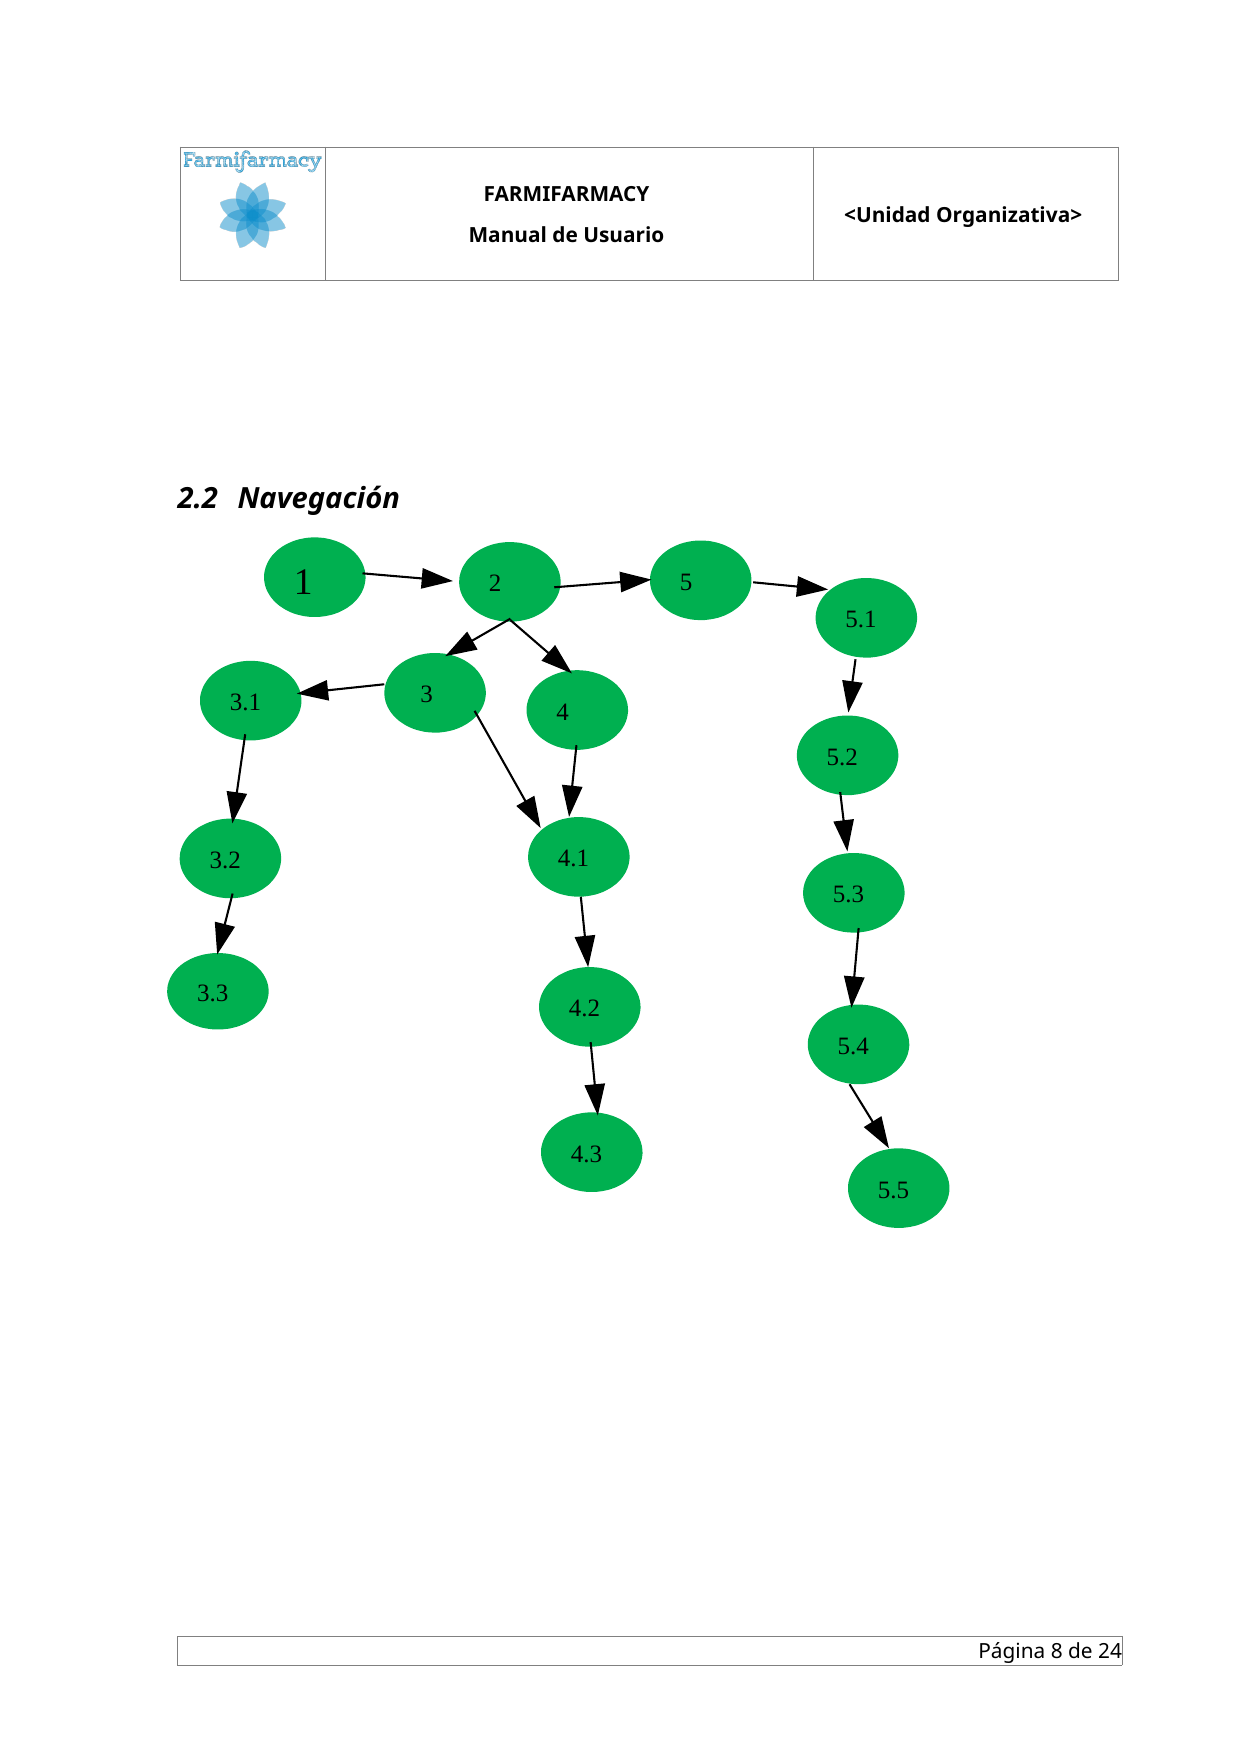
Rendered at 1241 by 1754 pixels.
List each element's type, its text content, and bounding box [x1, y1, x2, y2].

subtitle Navegación [177, 477, 1122, 517]
